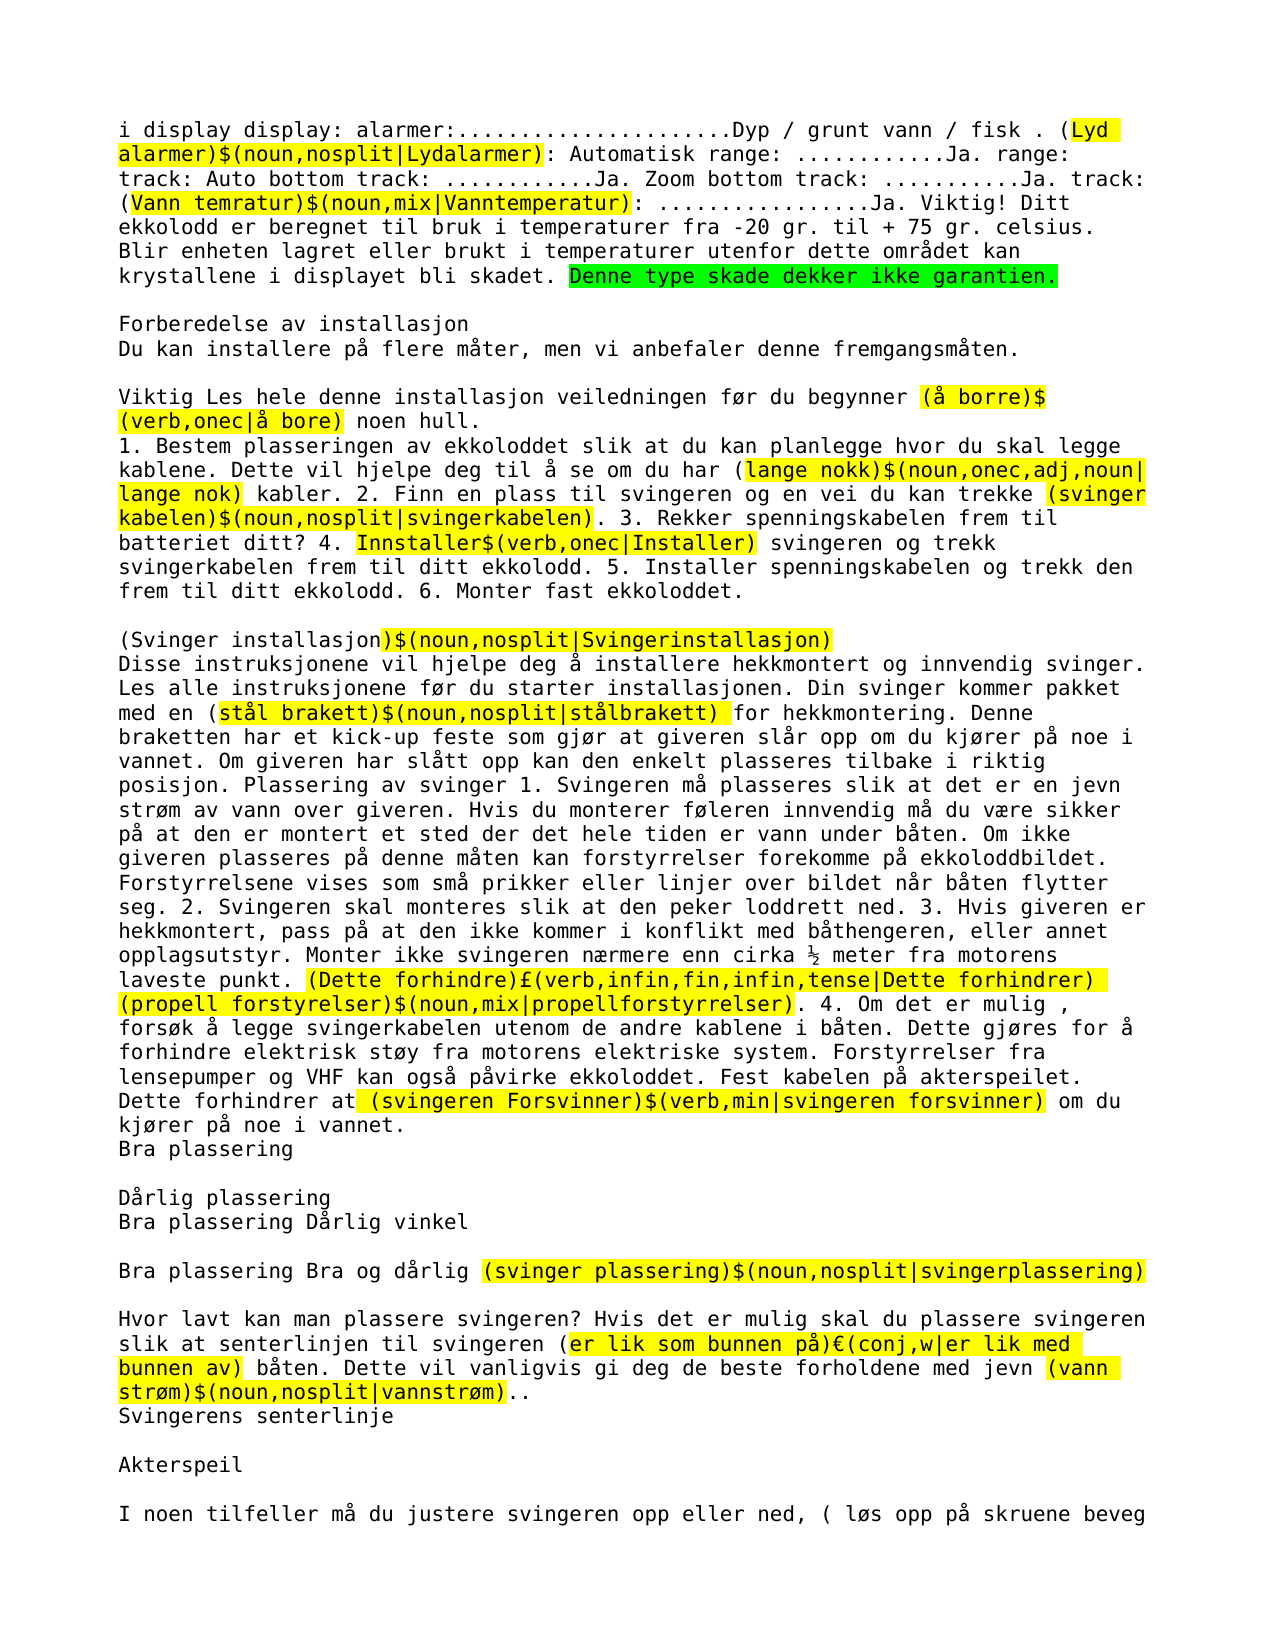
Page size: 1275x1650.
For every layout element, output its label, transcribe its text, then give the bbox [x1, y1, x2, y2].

text Bra plassering Dårlig vinkel [118, 1210, 1157, 1234]
text Forberedelse av installasjon [118, 312, 1157, 337]
text i display display: alarmer:......................Dyp / grunt vann / fisk . (Lyd alarmer)$(noun,nosplit|Lydalarmer): Automatisk range: ............Ja. range: track: Auto bottom track: ............Ja. Zoom bottom track: ...........Ja. track: (Vann temratur)$(noun,mix|Vanntemperatur): .................Ja. Viktig! Ditt ekkolodd er beregnet til bruk i temperaturer fra -20 gr. til + 75 gr. celsius. Blir enheten lagret eller brukt i temperaturer utenfor dette området kan krystallene i displayet bli skadet. Denne type skade dekker ikke garantien. [118, 118, 1157, 288]
text Viktig Les hele denne installasjon veiledningen før du begynner (å borre)$(verb,onec|å bore) noen hull. [118, 385, 1157, 434]
text Bra plassering Bra og dårlig (svinger plassering)$(noun,nosplit|svingerplassering) [118, 1259, 1157, 1283]
text Hvor lavt kan man plassere svingeren? Hvis det er mulig skal du plassere svingeren slik at senterlinjen til svingeren (er lik som bunnen på)€(conj,w|er lik med bunnen av) båten. Dette vil vanligvis gi deg de beste forholdene med jevn (vann strøm)$(noun,nosplit|vannstrøm).. [118, 1307, 1157, 1404]
text Disse instruksjonene vil hjelpe deg å installere hekkmontert og innvendig svinger. Les alle instruksjonene før du starter installasjonen. Din svinger kommer pakket med en (stål brakett)$(noun,nosplit|stålbrakett) for hekkmontering. Denne braketten har et kick-up feste som gjør at giveren slår opp om du kjører på noe i vannet. Om giveren har slått opp kan den enkelt plasseres tilbake i riktig posisjon. Plassering av svinger 1. Svingeren må plasseres slik at det er en jevn strøm av vann over giveren. Hvis du monterer føleren innvendig må du være sikker på at den er montert et sted der det hele tiden er vann under båten. Om ikke giveren plasseres på denne måten kan forstyrrelser forekomme på ekkoloddbildet. Forstyrrelsene vises som små prikker eller linjer over bildet når båten flytter seg. 2. Svingeren skal monteres slik at den peker loddrett ned. 3. Hvis giveren er hekkmontert, pass på at den ikke kommer i konflikt med båthengeren, eller annet opplagsutstyr. Monter ikke svingeren nærmere enn cirka ½ meter fra motorens laveste punkt. (Dette forhindre)£(verb,infin,fin,infin,tense|Dette forhindrer) (propell forstyrelser)$(noun,mix|propellforstyrrelser). 4. Om det er mulig , forsøk å legge svingerkabelen utenom de andre kablene i båten. Dette gjøres for å forhindre elektrisk støy fra motorens elektriske system. Forstyrrelser fra lensepumper og VHF kan også påvirke ekkoloddet. Fest kabelen på akterspeilet. Dette forhindrer at (svingeren Forsvinner)$(verb,min|svingeren forsvinner) om du kjører på noe i vannet. [118, 652, 1157, 1137]
text 1. Bestem plasseringen av ekkoloddet slik at du kan planlegge hvor du skal legge kablene. Dette vil hjelpe deg til å se om du har (lange nokk)$(noun,onec,adj,noun|lange nok) kabler. 2. Finn en plass til svingeren og en vei du kan trekke (svinger kabelen)$(noun,nosplit|svingerkabelen). 3. Rekker spenningskabelen frem til batteriet ditt? 4. Innstaller$(verb,onec|Installer) svingeren og trekk svingerkabelen frem til ditt ekkolodd. 5. Installer spenningskabelen og trekk den frem til ditt ekkolodd. 6. Monter fast ekkoloddet. [118, 434, 1157, 603]
text Du kan installere på flere måter, men vi anbefaler denne fremgangsmåten. [118, 337, 1157, 361]
text Akterspeil [118, 1453, 1157, 1477]
text (Svinger installasjon)$(noun,nosplit|Svingerinstallasjon) [118, 628, 1157, 652]
text I noen tilfeller må du justere svingeren opp eller ned, ( løs opp på skruene beveg [118, 1502, 1157, 1526]
text Bra plassering [118, 1137, 1157, 1162]
text Dårlig plassering [118, 1186, 1157, 1210]
text Svingerens senterlinje [118, 1404, 1157, 1429]
